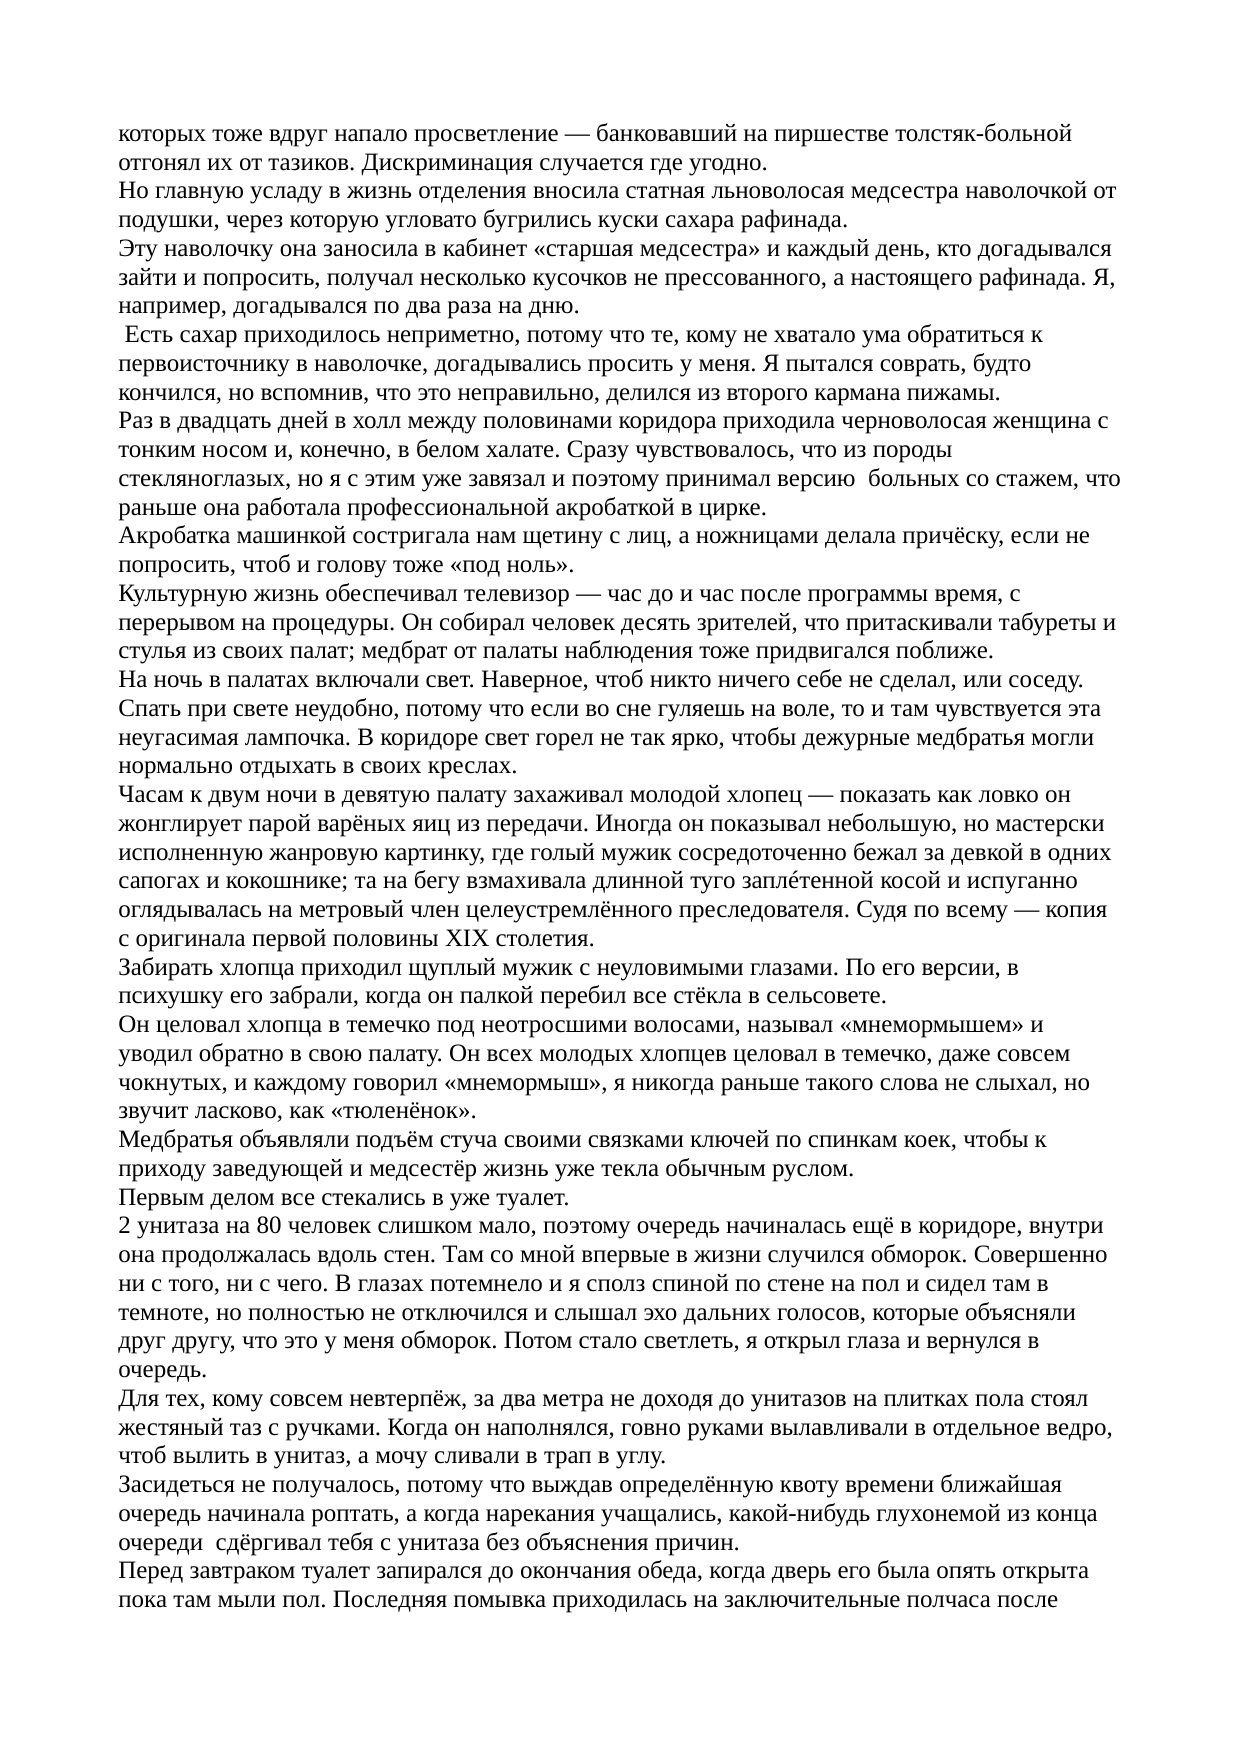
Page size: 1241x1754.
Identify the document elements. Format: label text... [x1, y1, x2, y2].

text Эту наволочку она заносила в кабинет «старшая медсестра» и каждый день, кто догадывался зайти и попросить, получал несколько кусочков не прессованного, а настоящего рафинада. Я, например, догадывался по два раза на дню. [118, 233, 1122, 319]
text Но главную усладу в жизнь отделения вносила статная льноволосая медсестра наволочкой от подушки, через которую угловато бугрились куски сахара рафинада. [118, 176, 1122, 233]
text Акробатка машинкой состригала нам щетину с лиц, а ножницами делала причёску, если не попросить, чтоб и голову тоже «под ноль». [118, 521, 1122, 578]
text Засидеться не получалось, потому что выждав определённую квоту времени ближайшая очередь начинала роптать, а когда нарекания учащались, какой-нибудь глухонемой из конца очереди сдёргивал тебя с унитаза без объяснения причин. [118, 1469, 1122, 1556]
text Спать при свете неудобно, потому что если во сне гуляешь на воле, то и там чувствуется эта неугасимая лампочка. В коридоре свет горел не так ярко, чтобы дежурные медбратья могли нормально отдыхать в своих креслах. [118, 693, 1122, 779]
text Для тех, кому совсем невтерпёж, за два метра не доходя до унитазов на плитках пола стоял жестяный таз с ручками. Когда он наполнялся, говно руками вылавливали в отдельное ведро, чтоб вылить в унитаз, а мочу сливали в трап в углу. [118, 1383, 1122, 1469]
text Он целовал хлопца в темечко под неотросшими волосами, называл «мнемормышем» и уводил обратно в свою палату. Он всех молодых хлопцев целовал в темечко, даже совсем чокнутых, и каждому говорил «мнемормыш», я никогда раньше такого слова не слыхал, но звучит ласково, как «тюленёнок». [118, 1009, 1122, 1124]
text Первым делом все стекались в уже туалет. [118, 1182, 1122, 1211]
text Перед завтраком туалет запирался до окончания обеда, когда дверь его была опять открыта пока там мыли пол. Последняя помывка приходилась на заключительные полчаса после [118, 1556, 1122, 1613]
text 2 унитаза на 80 человек слишком мало, поэтому очередь начиналась ещё в коридоре, внутри она продолжалась вдоль стен. Там со мной впервые в жизни случился обморок. Совершенно ни с того, ни с чего. В глазах потемнело и я сполз спиной по стене на пол и сидел там в темноте, но полностью не отключился и слышал эхо дальних голосов, которые объясняли друг другу, что это у меня обморок. Потом стало светлеть, я открыл глаза и вернулся в очередь. [118, 1211, 1122, 1383]
text Культурную жизнь обеспечивал телевизор — час до и час после программы время, с перерывом на процедуры. Он собирал человек десять зрителей, что притаскивали табуреты и стулья из своих палат; медбрат от палаты наблюдения тоже придвигался поближе. [118, 578, 1122, 664]
text Есть сахар приходилось неприметно, потому что те, кому не хватало ума обратиться к первоисточнику в наволочке, догадывались просить у меня. Я пытался соврать, будто кончился, но вспомнив, что это неправильно, делился из второго кармана пижамы. [118, 319, 1122, 406]
text Раз в двадцать дней в холл между половинами коридора приходила черноволосая женщина с тонким носом и, конечно, в белом халате. Сразу чувствовалось, что из породы стекляноглазых, но я с этим уже завязал и поэтому принимал версию больных со стажем, что раньше она работала профессиональной акробаткой в цирке. [118, 406, 1122, 521]
text На ночь в палатах включали свет. Наверное, чтоб никто ничего себе не сделал, или соседу. [118, 664, 1122, 693]
text Часам к двум ночи в девятую палату захаживал молодой хлопец — показать как ловко он жонглирует парой варёных яиц из передачи. Иногда он показывал небольшую, но мастерски исполненную жанровую картинку, где голый мужик сосредоточенно бежал за девкой в одних сапогах и кокошнике; та на бегу взмахивала длинной туго заплéтенной косой и испуганно оглядывалась на метровый член целеустремлённого преследователя. Судя по всему — копия с оригинала первой половины XIX столетия. [118, 779, 1122, 952]
text которых тоже вдруг напало просветление — банковавший на пиршестве толстяк-больной отгонял их от тазиков. Дискриминация случается где угодно. [118, 118, 1122, 176]
text Медбратья объявляли подъём стуча своими связками ключей по спинкам коек, чтобы к приходу заведующей и медсестёр жизнь уже текла обычным руслом. [118, 1124, 1122, 1182]
text Забирать хлопца приходил щуплый мужик с неуловимыми глазами. По его версии, в психушку его забрали, когда он палкой перебил все стёкла в сельсовете. [118, 952, 1122, 1009]
